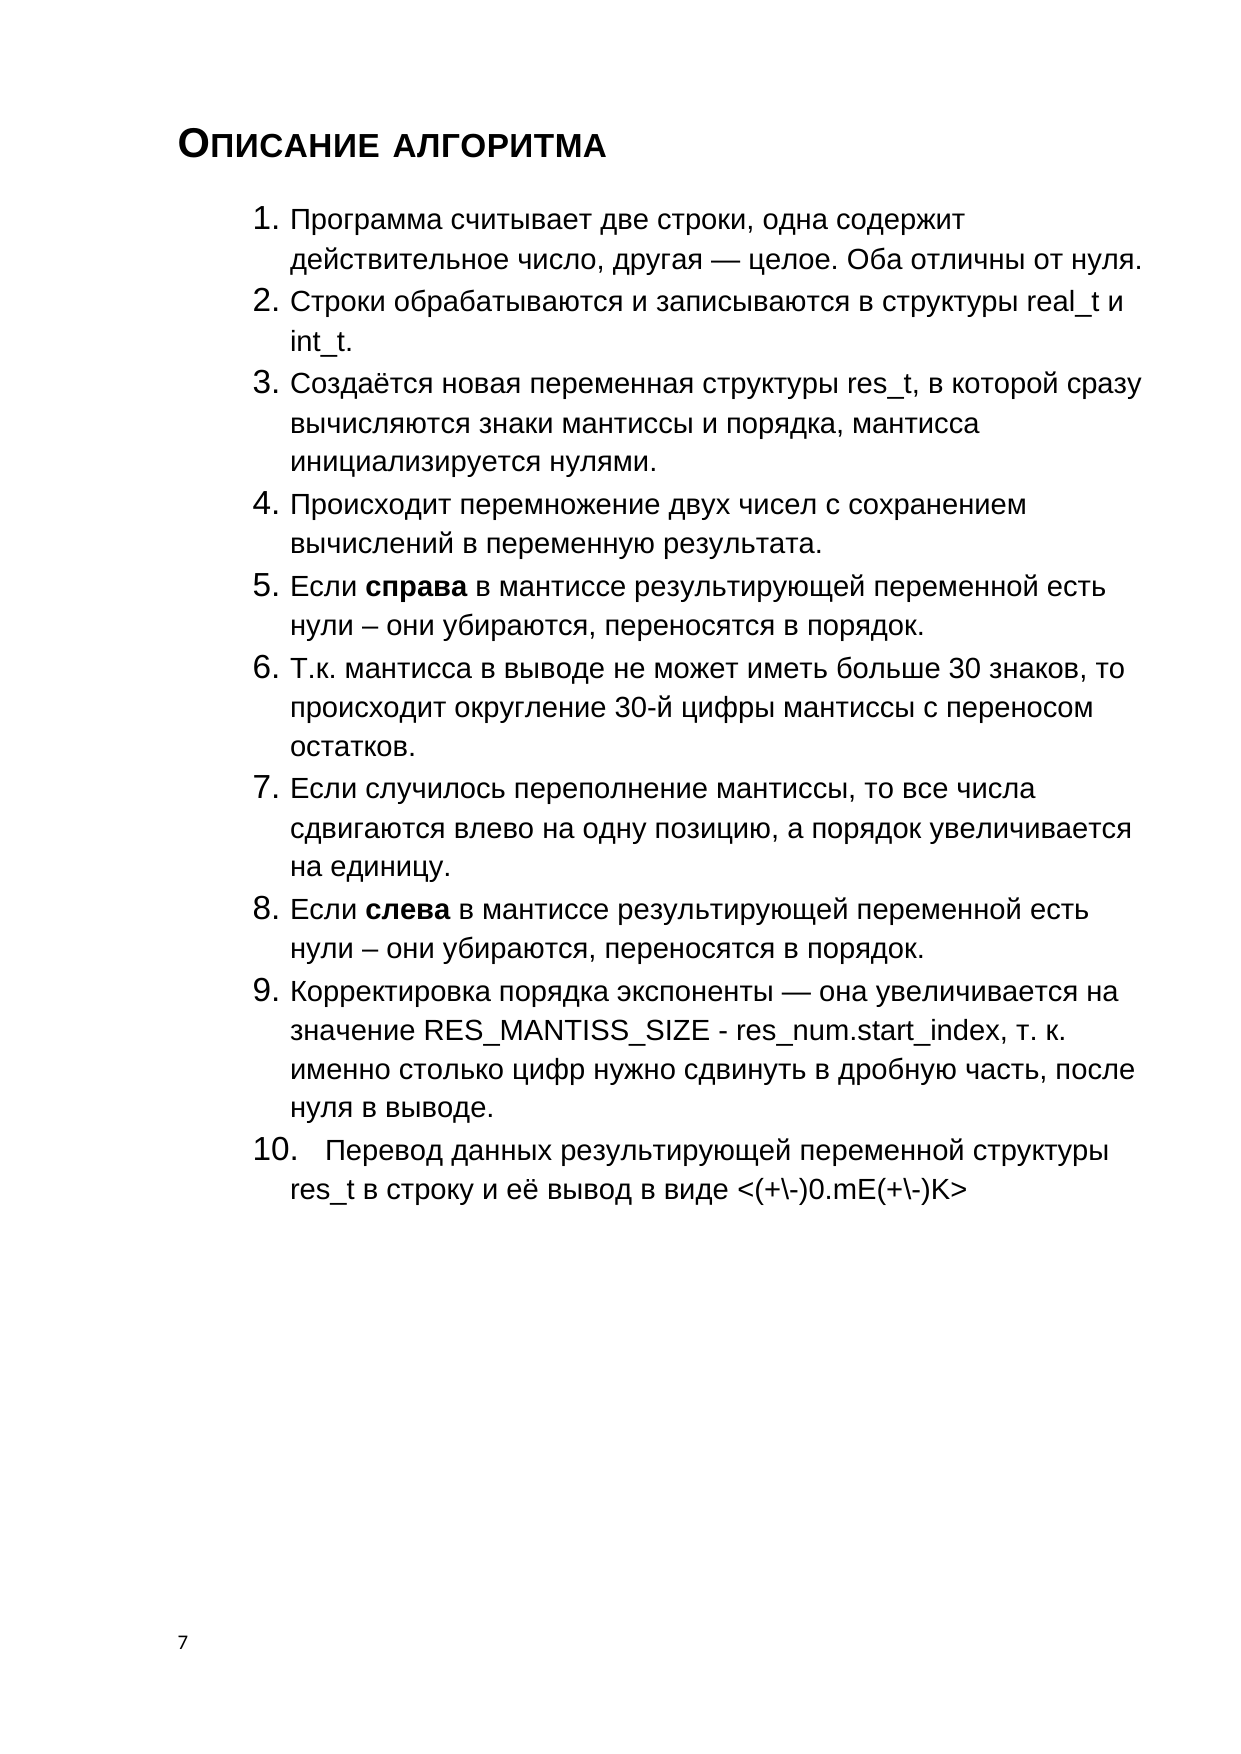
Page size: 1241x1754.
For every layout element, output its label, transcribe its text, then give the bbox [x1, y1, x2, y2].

list Перевод данных результирующей переменной структуры res_t в строку и её вывод в виде <(+\-)0.mE(+\-)K> [252, 1129, 1152, 1206]
list Если справа в мантиссе результирующей переменной есть нули – они убираются, переносятся в порядок. [252, 565, 1152, 642]
subtitle Описание алгоритма [177, 118, 1152, 166]
list Создаётся новая переменная структуры res_t, в которой сразу вычисляются знаки мантиссы и порядка, мантисса инициализируется нулями. [252, 362, 1152, 478]
list Если случилось переполнение мантиссы, то все числа сдвигаются влево на одну позицию, а порядок увеличивается на единицу. [252, 767, 1152, 883]
list Корректировка порядка экспоненты — она увеличивается на значение RES_MANTISS_SIZE - res_num.start_index, т. к. именно столько цифр нужно сдвинуть в дробную часть, после нуля в выводе. [252, 970, 1152, 1124]
list Программа считывает две строки, одна содержит действительное число, другая — целое. Оба отличны от нуля. [252, 198, 1152, 275]
list Строки обрабатываются и записываются в структуры real_t и int_t. [252, 280, 1152, 357]
list Т.к. мантисса в выводе не может иметь больше 30 знаков, то происходит округление 30-й цифры мантиссы с переносом остатков. [252, 647, 1152, 762]
list Происходит перемножение двух чисел с сохранением вычислений в переменную результата. [252, 483, 1152, 560]
list Если слева в мантиссе результирующей переменной есть нули – они убираются, переносятся в порядок. [252, 888, 1152, 965]
